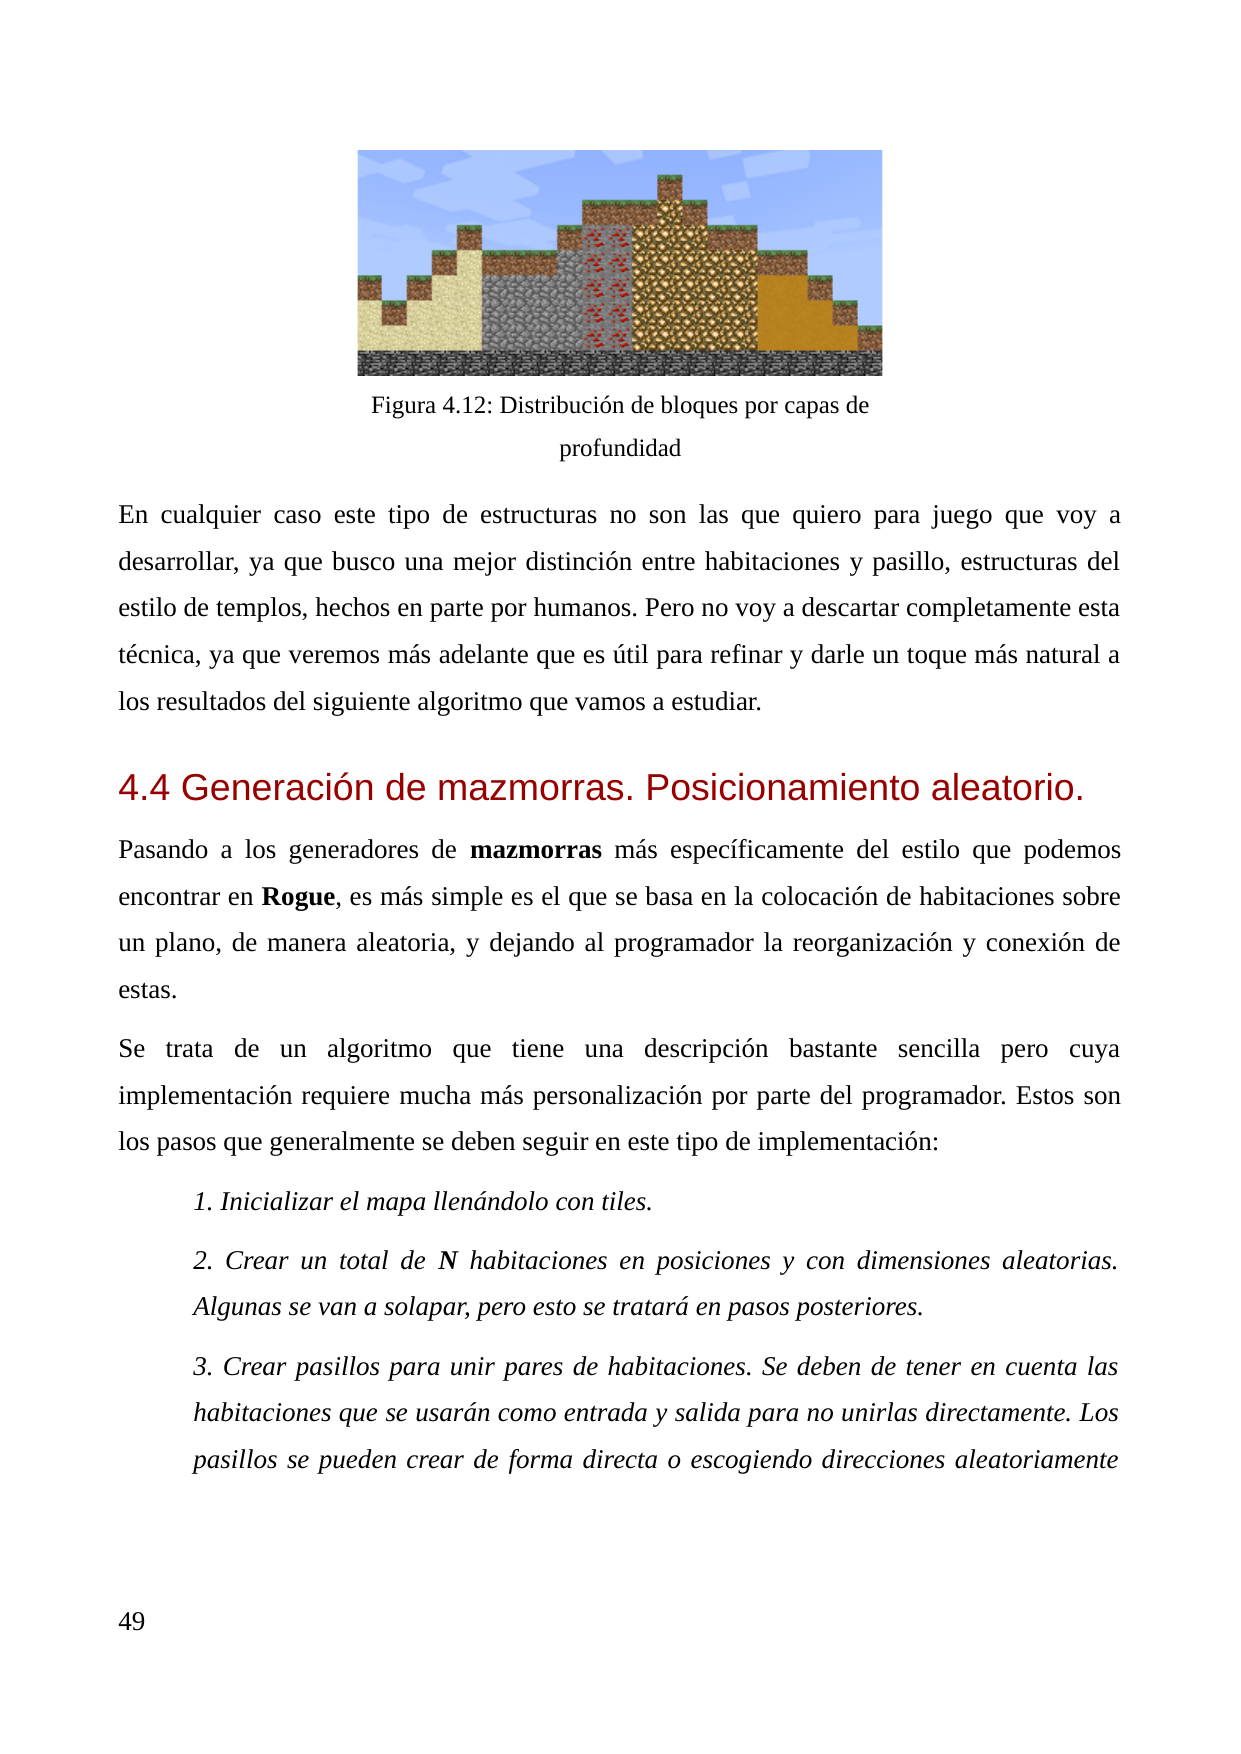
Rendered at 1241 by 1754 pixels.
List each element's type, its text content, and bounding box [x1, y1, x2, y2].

text Pasando a los generadores de mazmorras más específicamente del estilo que podemos encontrar en Rogue, es más simple es el que se basa en la colocación de habitaciones sobre un plano, de manera aleatoria, y dejando al programador la reorganización y conexión de estas. [118, 833, 1122, 1004]
text 1. Inicializar el mapa llenándolo con tiles. [193, 1184, 1122, 1216]
text 3. Crear pasillos para unir pares de habitaciones. Se deben de tener en cuenta las habitaciones que se usarán como entrada y salida para no unirlas directamente. Los pasillos se pueden crear de forma directa o escogiendo direcciones aleatoriamente [193, 1349, 1122, 1474]
text Se trata de un algoritmo que tiene una descripción bastante sencilla pero cuya implementación requiere mucha más personalización por parte del programador. Estos son los pasos que generalmente se deben seguir en este tipo de implementación: [118, 1032, 1122, 1157]
subtitle Generación de mazmorras. Posicionamiento aleatorio. [118, 765, 1122, 808]
text 2. Crear un total de N habitaciones en posiciones y con dimensiones aleatorias. Algunas se van a solapar, pero esto se tratará en pasos posteriores. [193, 1244, 1122, 1322]
text Figura 4.12: Distribución de bloques por capas de profundidad [358, 376, 883, 462]
text En cualquier caso este tipo de estructuras no son las que quiero para juego que voy a desarrollar, ya que busco una mejor distinción entre habitaciones y pasillo, estructuras del estilo de templos, hechos en parte por humanos. Pero no voy a descartar completamente esta técnica, ya que veremos más adelante que es útil para refinar y darle un toque más natural a los resultados del siguiente algoritmo que vamos a estudiar. [118, 177, 1122, 716]
picture [357, 150, 883, 376]
